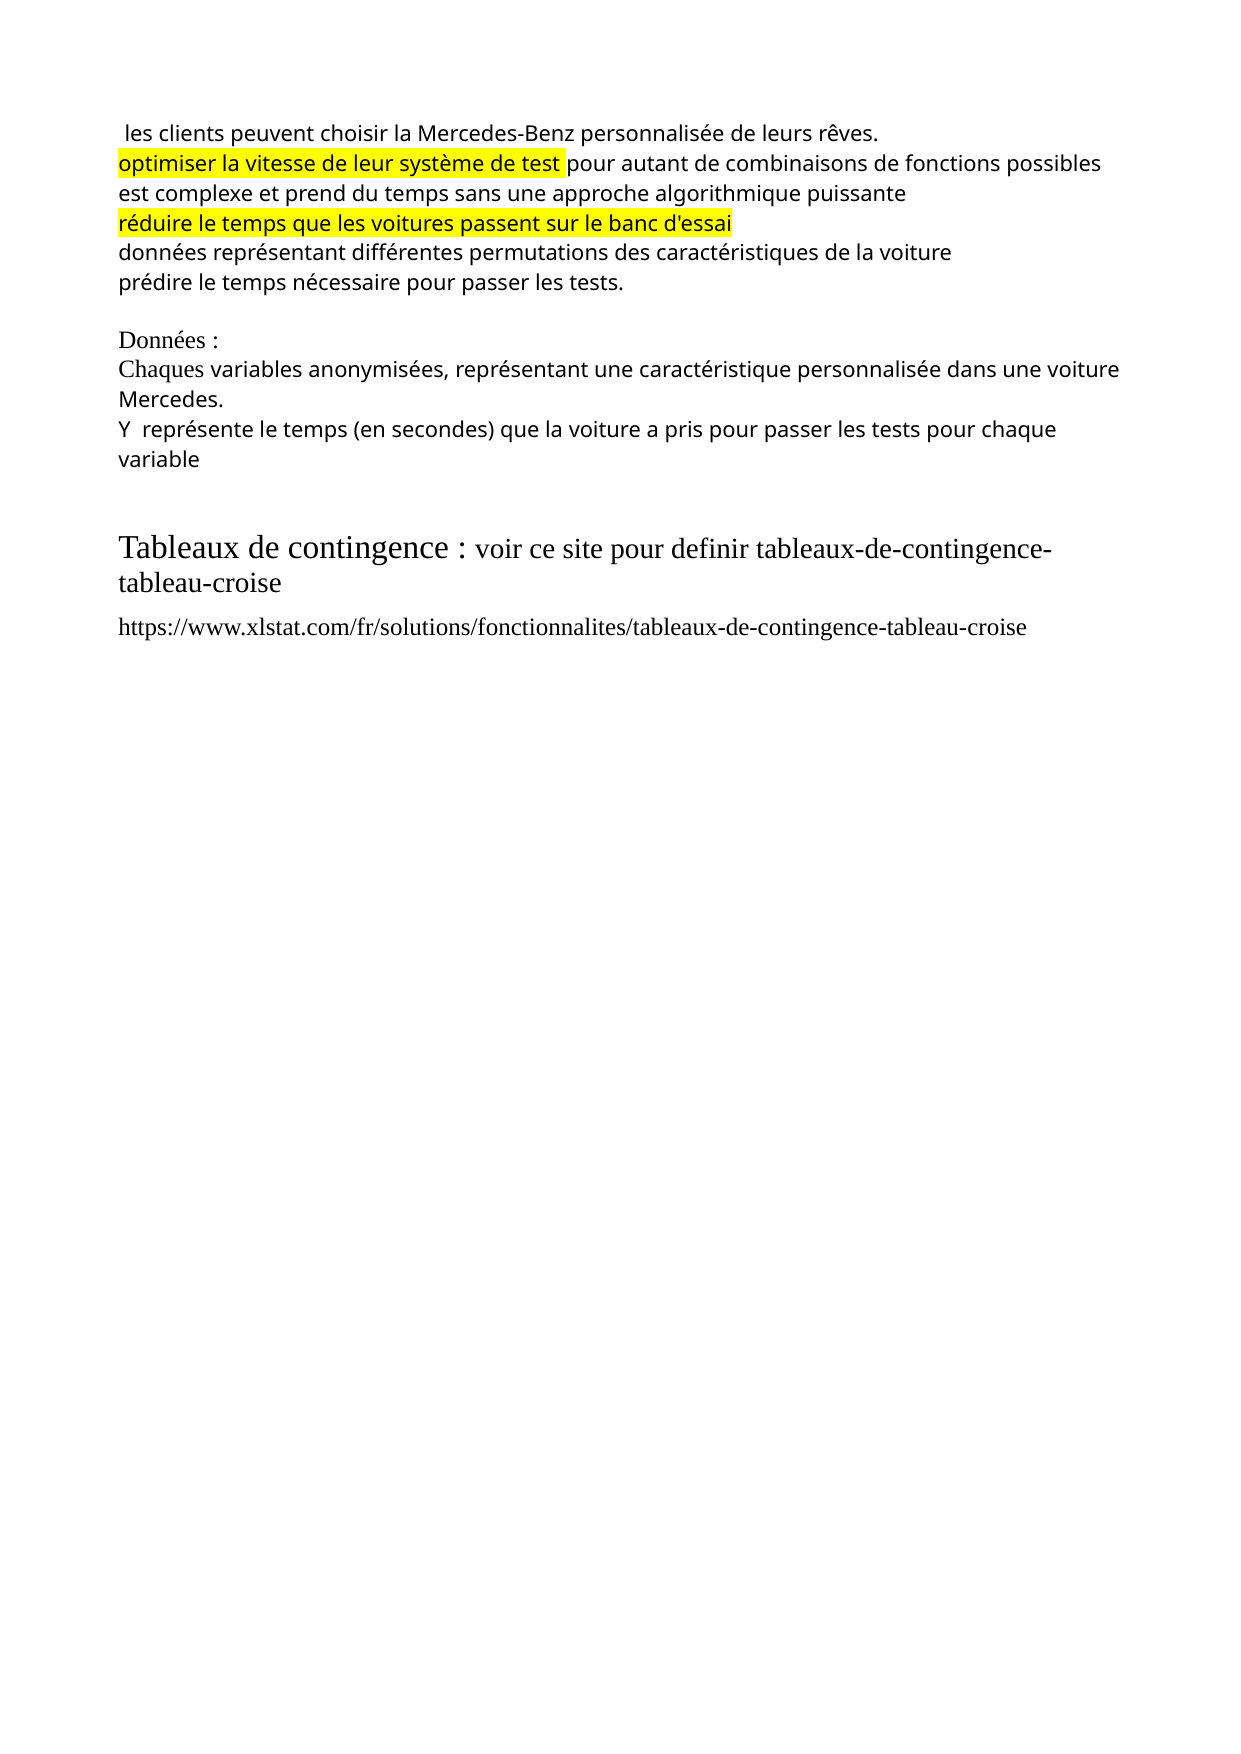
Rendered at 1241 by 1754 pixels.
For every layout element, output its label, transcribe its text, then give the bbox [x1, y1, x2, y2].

text les clients peuvent choisir la Mercedes-Benz personnalisée de leurs rêves. [118, 118, 1122, 148]
text réduire le temps que les voitures passent sur le banc d'essai [118, 207, 1122, 237]
text Y représente le temps (en secondes) que la voiture a pris pour passer les tests pour chaque variable [118, 414, 1122, 473]
text prédire le temps nécessaire pour passer les tests. [118, 267, 1122, 297]
text Chaques variables anonymisées, représentant une caractéristique personnalisée dans une voiture Mercedes. [118, 354, 1122, 414]
text optimiser la vitesse de leur système de test pour autant de combinaisons de fonctions possibles est complexe et prend du temps sans une approche algorithmique puissante [118, 148, 1122, 207]
subtitle Tableaux de contingence : voir ce site pour definir tableaux-de-contingence-tableau-croise [118, 527, 1122, 599]
text Données : [118, 326, 1122, 354]
text données représentant différentes permutations des caractéristiques de la voiture [118, 237, 1122, 267]
text https://www.xlstat.com/fr/solutions/fonctionnalites/tableaux-de-contingence-tableau-croise [118, 612, 1122, 640]
